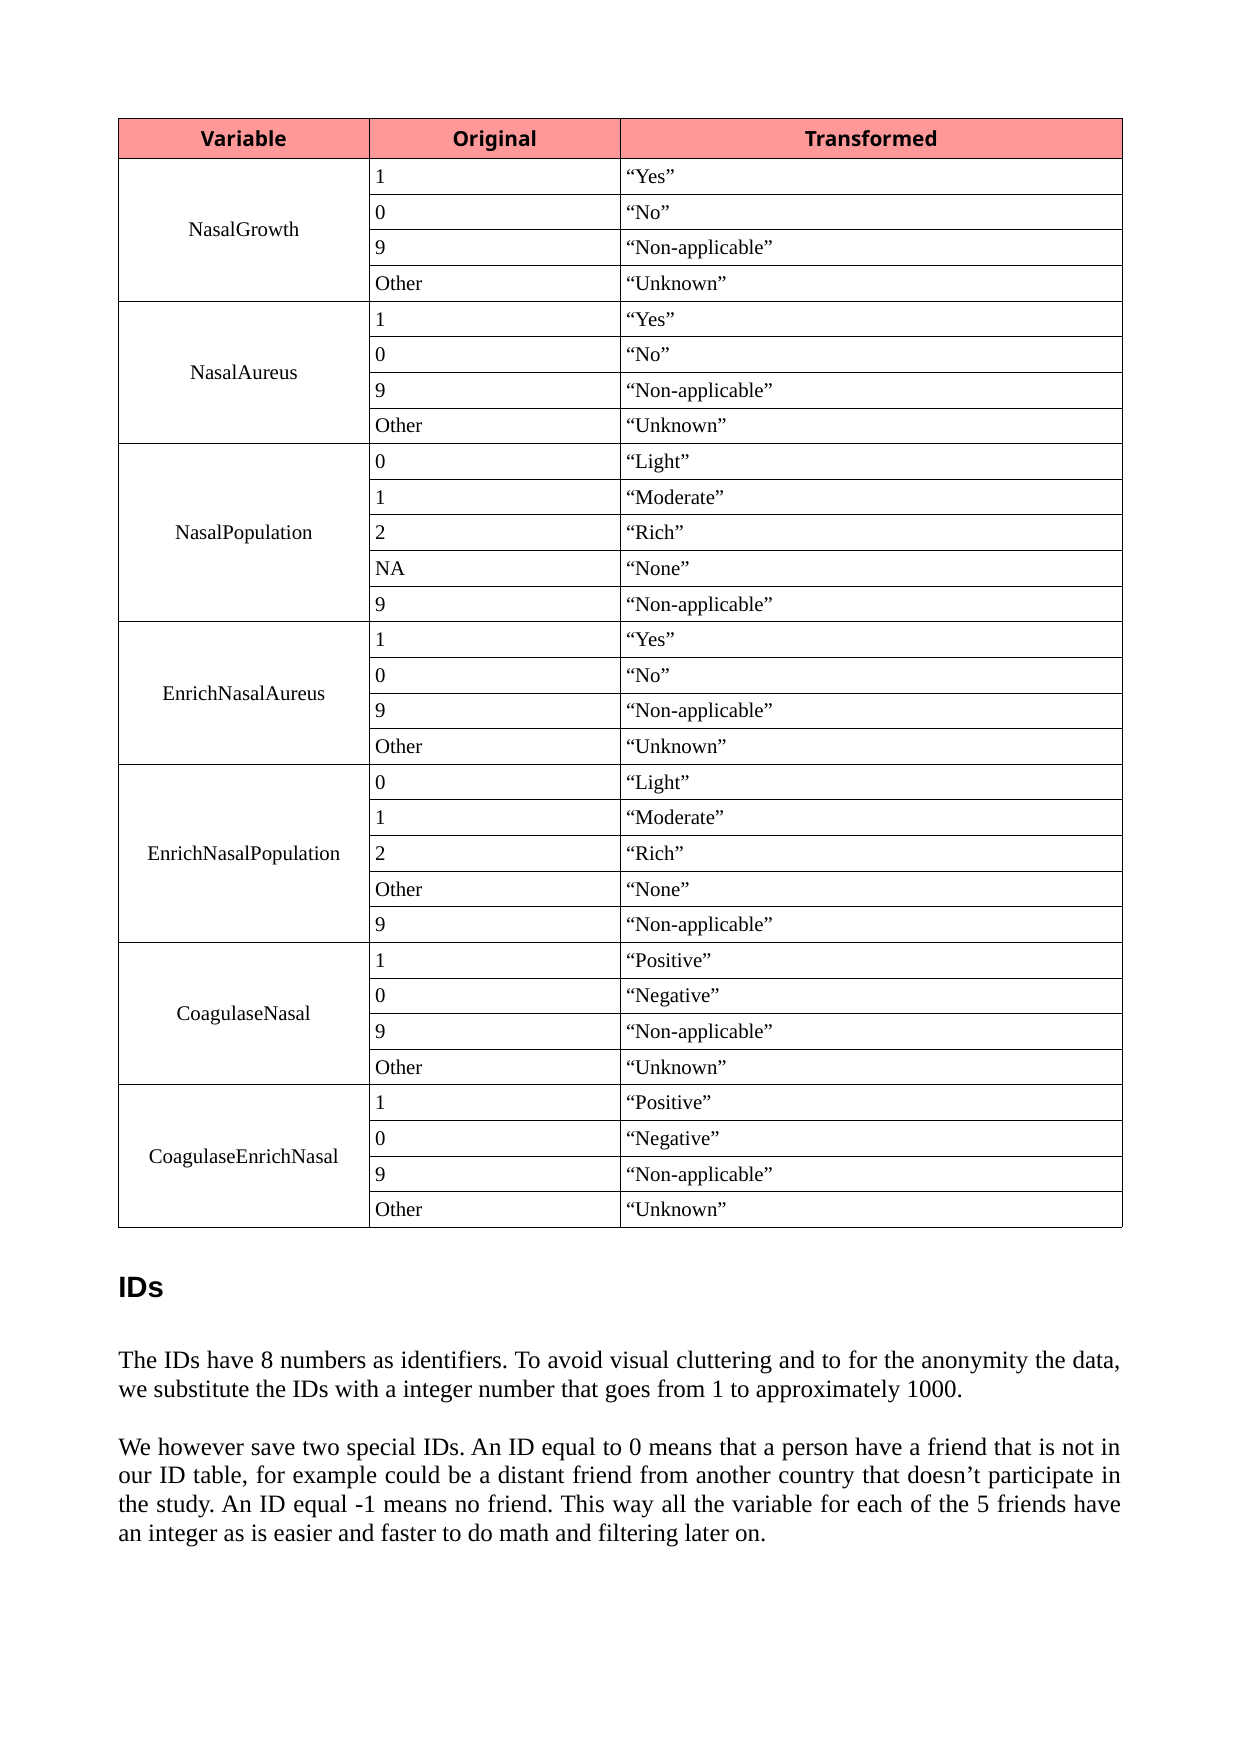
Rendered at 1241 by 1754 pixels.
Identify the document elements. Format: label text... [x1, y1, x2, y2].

table_cell 0 [370, 658, 620, 692]
subtitle IDs [118, 1270, 1122, 1304]
table_cell 9 [370, 1157, 620, 1191]
table_header Variable [119, 119, 369, 158]
table_cell “Negative” [621, 1121, 1122, 1156]
table_cell “Moderate” [621, 480, 1122, 514]
table_cell Other [370, 729, 620, 764]
table_cell “No” [621, 658, 1122, 692]
table_cell “Negative” [621, 979, 1122, 1013]
text The IDs have 8 numbers as identifiers. To avoid visual cluttering and to for the anonymity the data, we substitute the IDs with a integer number that goes from 1 to approximately 1000. [118, 1345, 1122, 1403]
table_cell Other [370, 409, 620, 443]
table_cell 1 [370, 302, 620, 336]
table_cell 9 [370, 587, 620, 621]
table_cell EnrichNasalAureus [119, 622, 369, 764]
table_cell CoagulaseEnrichNasal [119, 1085, 369, 1227]
table_cell “Non-applicable” [621, 587, 1122, 621]
table_cell 9 [370, 373, 620, 407]
table_cell Other [370, 1192, 620, 1227]
table_cell 2 [370, 836, 620, 871]
table_cell “Unknown” [621, 729, 1122, 764]
table_cell NasalPopulation [119, 444, 369, 621]
table_cell “Non-applicable” [621, 1014, 1122, 1049]
table_cell 0 [370, 195, 620, 229]
table_cell “Moderate” [621, 800, 1122, 835]
table_cell “Rich” [621, 836, 1122, 871]
table_cell NasalGrowth [119, 159, 369, 301]
table_header Original [370, 119, 620, 158]
table_cell “Light” [621, 765, 1122, 799]
table_cell 0 [370, 444, 620, 479]
table_cell “Non-applicable” [621, 907, 1122, 942]
table_cell “Unknown” [621, 266, 1122, 301]
table_cell “None” [621, 872, 1122, 906]
table_cell “Unknown” [621, 1050, 1122, 1084]
table_cell “Yes” [621, 302, 1122, 336]
table_cell “Non-applicable” [621, 694, 1122, 728]
table_cell 1 [370, 622, 620, 657]
table_cell “Positive” [621, 1085, 1122, 1120]
table_cell Other [370, 1050, 620, 1084]
table_cell EnrichNasalPopulation [119, 765, 369, 942]
table_cell 9 [370, 694, 620, 728]
table_cell 0 [370, 337, 620, 372]
table_cell “Unknown” [621, 409, 1122, 443]
table_header Transformed [621, 119, 1122, 158]
table_cell “Non-applicable” [621, 373, 1122, 407]
table_cell 9 [370, 907, 620, 942]
table_cell 9 [370, 230, 620, 265]
table_cell Other [370, 266, 620, 301]
table_cell “Yes” [621, 159, 1122, 194]
table_cell 1 [370, 159, 620, 194]
table_cell NasalAureus [119, 302, 369, 443]
table_cell CoagulaseNasal [119, 943, 369, 1084]
table_cell 0 [370, 1121, 620, 1156]
table_cell “No” [621, 195, 1122, 229]
table_cell 1 [370, 943, 620, 977]
table_cell 0 [370, 979, 620, 1013]
table_cell 1 [370, 1085, 620, 1120]
table_cell 1 [370, 480, 620, 514]
table_cell NA [370, 551, 620, 586]
table_cell 9 [370, 1014, 620, 1049]
table_cell 2 [370, 515, 620, 550]
table_cell 1 [370, 800, 620, 835]
table_cell “Light” [621, 444, 1122, 479]
table_cell Other [370, 872, 620, 906]
table_cell “None” [621, 551, 1122, 586]
table_cell “No” [621, 337, 1122, 372]
table_cell “Unknown” [621, 1192, 1122, 1227]
table_cell “Non-applicable” [621, 230, 1122, 265]
table_cell “Positive” [621, 943, 1122, 977]
table_cell 0 [370, 765, 620, 799]
table_cell “Rich” [621, 515, 1122, 550]
table_cell “Non-applicable” [621, 1157, 1122, 1191]
text We however save two special IDs. An ID equal to 0 means that a person have a friend that is not in our ID table, for example could be a distant friend from another country that doesn’t participate in the study. An ID equal -1 means no friend. This way all the variable for each of the 5 friends have an integer as is easier and faster to do math and filtering later on. [118, 1432, 1122, 1547]
table_cell “Yes” [621, 622, 1122, 657]
